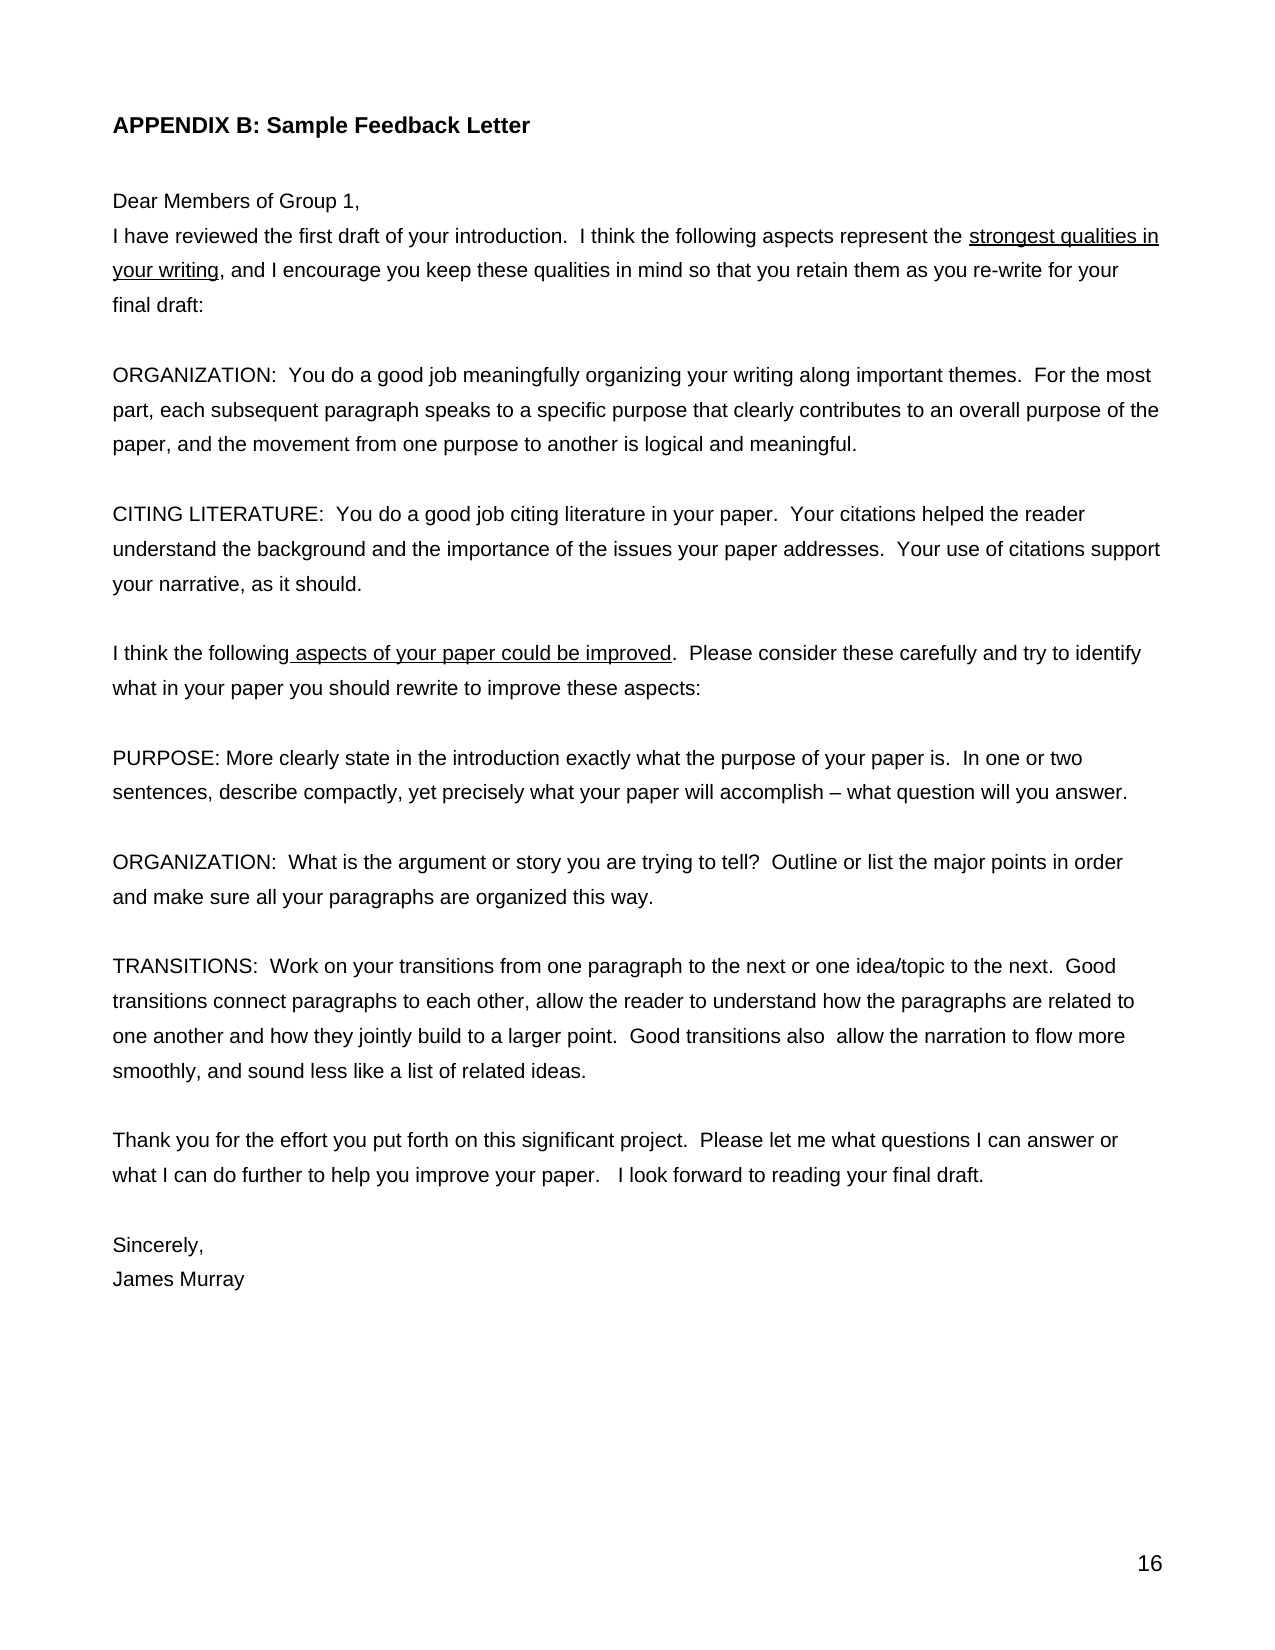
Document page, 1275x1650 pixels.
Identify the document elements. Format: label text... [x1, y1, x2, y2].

text I think the following aspects of your paper could be improved. Please consider these carefully and try to identify what in your paper you should rewrite to improve these aspects: [112, 642, 1162, 700]
text Thank you for the effort you put forth on this significant project. Please let me what questions I can answer or what I can do further to help you improve your paper. I look forward to reading your final draft. [112, 1129, 1162, 1187]
text PURPOSE: More clearly state in the introduction exactly what the purpose of your paper is. In one or two sentences, describe compactly, yet precisely what your paper will accomplish – what question will you answer. [112, 746, 1162, 804]
text APPENDIX B: Sample Feedback Letter [112, 112, 1162, 138]
text ORGANIZATION: What is the argument or story you are trying to tell? Outline or list the major points in order and make sure all your paragraphs are organized this way. [112, 850, 1162, 908]
text James Murray [112, 1268, 1162, 1291]
text I have reviewed the first draft of your introduction. I think the following aspects represent the strongest qualities in your writing, and I encourage you keep these qualities in mind so that you retain them as you re-write for your final draft: [112, 224, 1162, 317]
text Sincerely, [112, 1233, 1162, 1256]
text ORGANIZATION: You do a good job meaningfully organizing your writing along important themes. For the most part, each subsequent paragraph speaks to a specific purpose that clearly contributes to an overall purpose of the paper, and the movement from one purpose to another is logical and meaningful. [112, 363, 1162, 456]
text CITING LITERATURE: You do a good job citing literature in your paper. Your citations helped the reader understand the background and the importance of the issues your paper addresses. Your use of citations support your narrative, as it should. [112, 502, 1162, 595]
text Dear Members of Group 1, [112, 189, 1162, 213]
text TRANSITIONS: Work on your transitions from one paragraph to the next or one idea/topic to the next. Good transitions connect paragraphs to each other, allow the reader to understand how the paragraphs are related to one another and how they jointly build to a larger point. Good transitions also allow the narration to flow more smoothly, and sound less like a list of related ideas. [112, 955, 1162, 1082]
